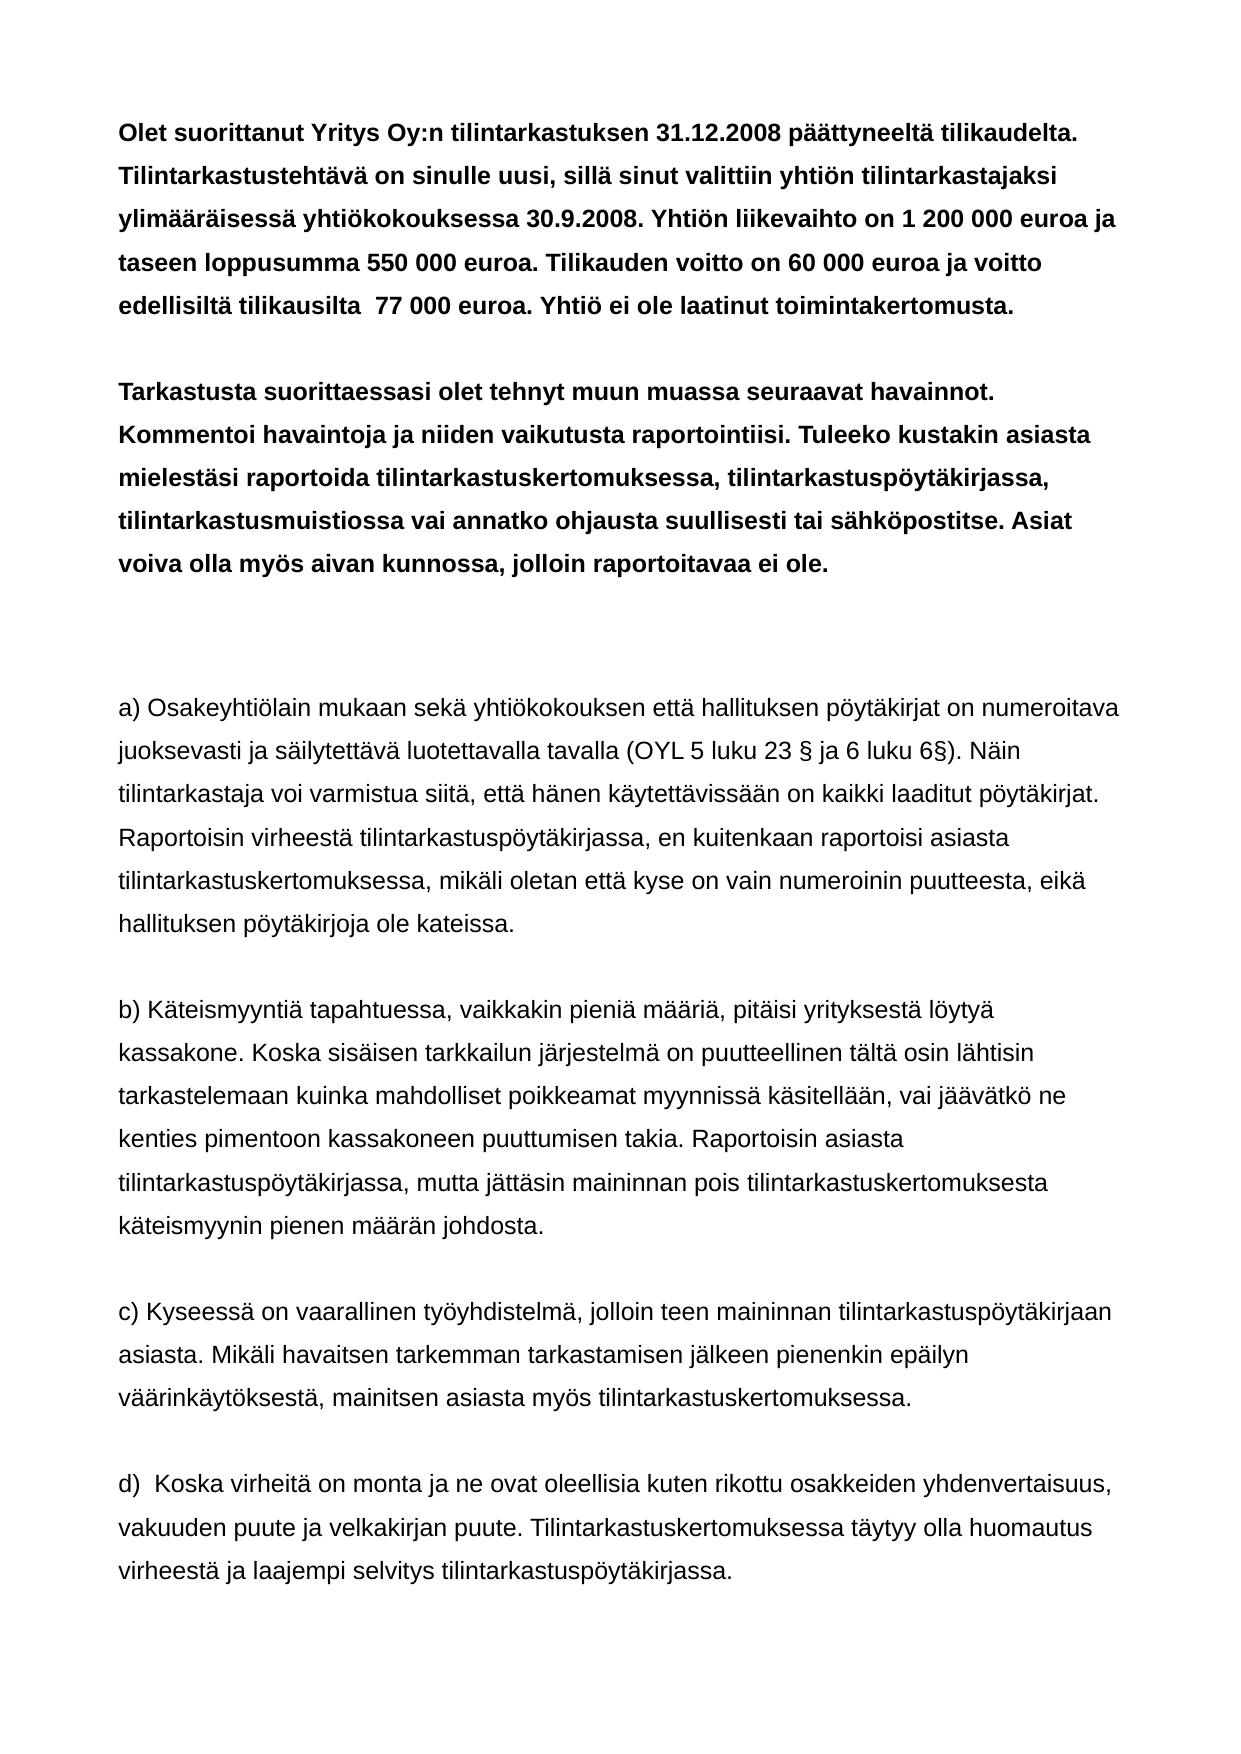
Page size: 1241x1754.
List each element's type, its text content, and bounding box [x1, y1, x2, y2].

text Tarkastusta suorittaessasi olet tehnyt muun muassa seuraavat havainnot. Kommentoi havaintoja ja niiden vaikutusta raportointiisi. Tuleeko kustakin asiasta mielestäsi raportoida tilintarkastuskertomuksessa, tilintarkastuspöytäkirjassa, tilintarkastusmuistiossa vai annatko ohjausta suullisesti tai sähköpostitse. Asiat voiva olla myös aivan kunnossa, jolloin raportoitavaa ei ole. [118, 377, 1122, 578]
text Olet suorittanut Yritys Oy:n tilintarkastuksen 31.12.2008 päättyneeltä tilikaudelta. Tilintarkastustehtävä on sinulle uusi, sillä sinut valittiin yhtiön tilintarkastajaksi ylimääräisessä yhtiökokouksessa 30.9.2008. Yhtiön liikevaihto on 1 200 000 euroa ja taseen loppusumma 550 000 euroa. Tilikauden voitto on 60 000 euroa ja voitto edellisiltä tilikausilta 77 000 euroa. Yhtiö ei ole laatinut toimintakertomusta. [118, 118, 1122, 319]
text a) Osakeyhtiölain mukaan sekä yhtiökokouksen että hallituksen pöytäkirjat on numeroitava juoksevasti ja säilytettävä luotettavalla tavalla (OYL 5 luku 23 § ja 6 luku 6§). Näin tilintarkastaja voi varmistua siitä, että hänen käytettävissään on kaikki laaditut pöytäkirjat. Raportoisin virheestä tilintarkastuspöytäkirjassa, en kuitenkaan raportoisi asiasta tilintarkastuskertomuksessa, mikäli oletan että kyse on vain numeroinin puutteesta, eikä hallituksen pöytäkirjoja ole kateissa. [118, 693, 1122, 937]
text c) Kyseessä on vaarallinen työyhdistelmä, jolloin teen maininnan tilintarkastuspöytäkirjaan asiasta. Mikäli havaitsen tarkemman tarkastamisen jälkeen pienenkin epäilyn väärinkäytöksestä, mainitsen asiasta myös tilintarkastuskertomuksessa. [118, 1297, 1122, 1412]
text b) Käteismyyntiä tapahtuessa, vaikkakin pieniä määriä, pitäisi yrityksestä löytyä kassakone. Koska sisäisen tarkkailun järjestelmä on puutteellinen tältä osin lähtisin tarkastelemaan kuinka mahdolliset poikkeamat myynnissä käsitellään, vai jäävätkö ne kenties pimentoon kassakoneen puuttumisen takia. Raportoisin asiasta tilintarkastuspöytäkirjassa, mutta jättäsin maininnan pois tilintarkastuskertomuksesta käteismyynin pienen määrän johdosta. [118, 995, 1122, 1239]
text d) Koska virheitä on monta ja ne ovat oleellisia kuten rikottu osakkeiden yhdenvertaisuus, vakuuden puute ja velkakirjan puute. Tilintarkastuskertomuksessa täytyy olla huomautus virheestä ja laajempi selvitys tilintarkastuspöytäkirjassa. [118, 1469, 1122, 1584]
